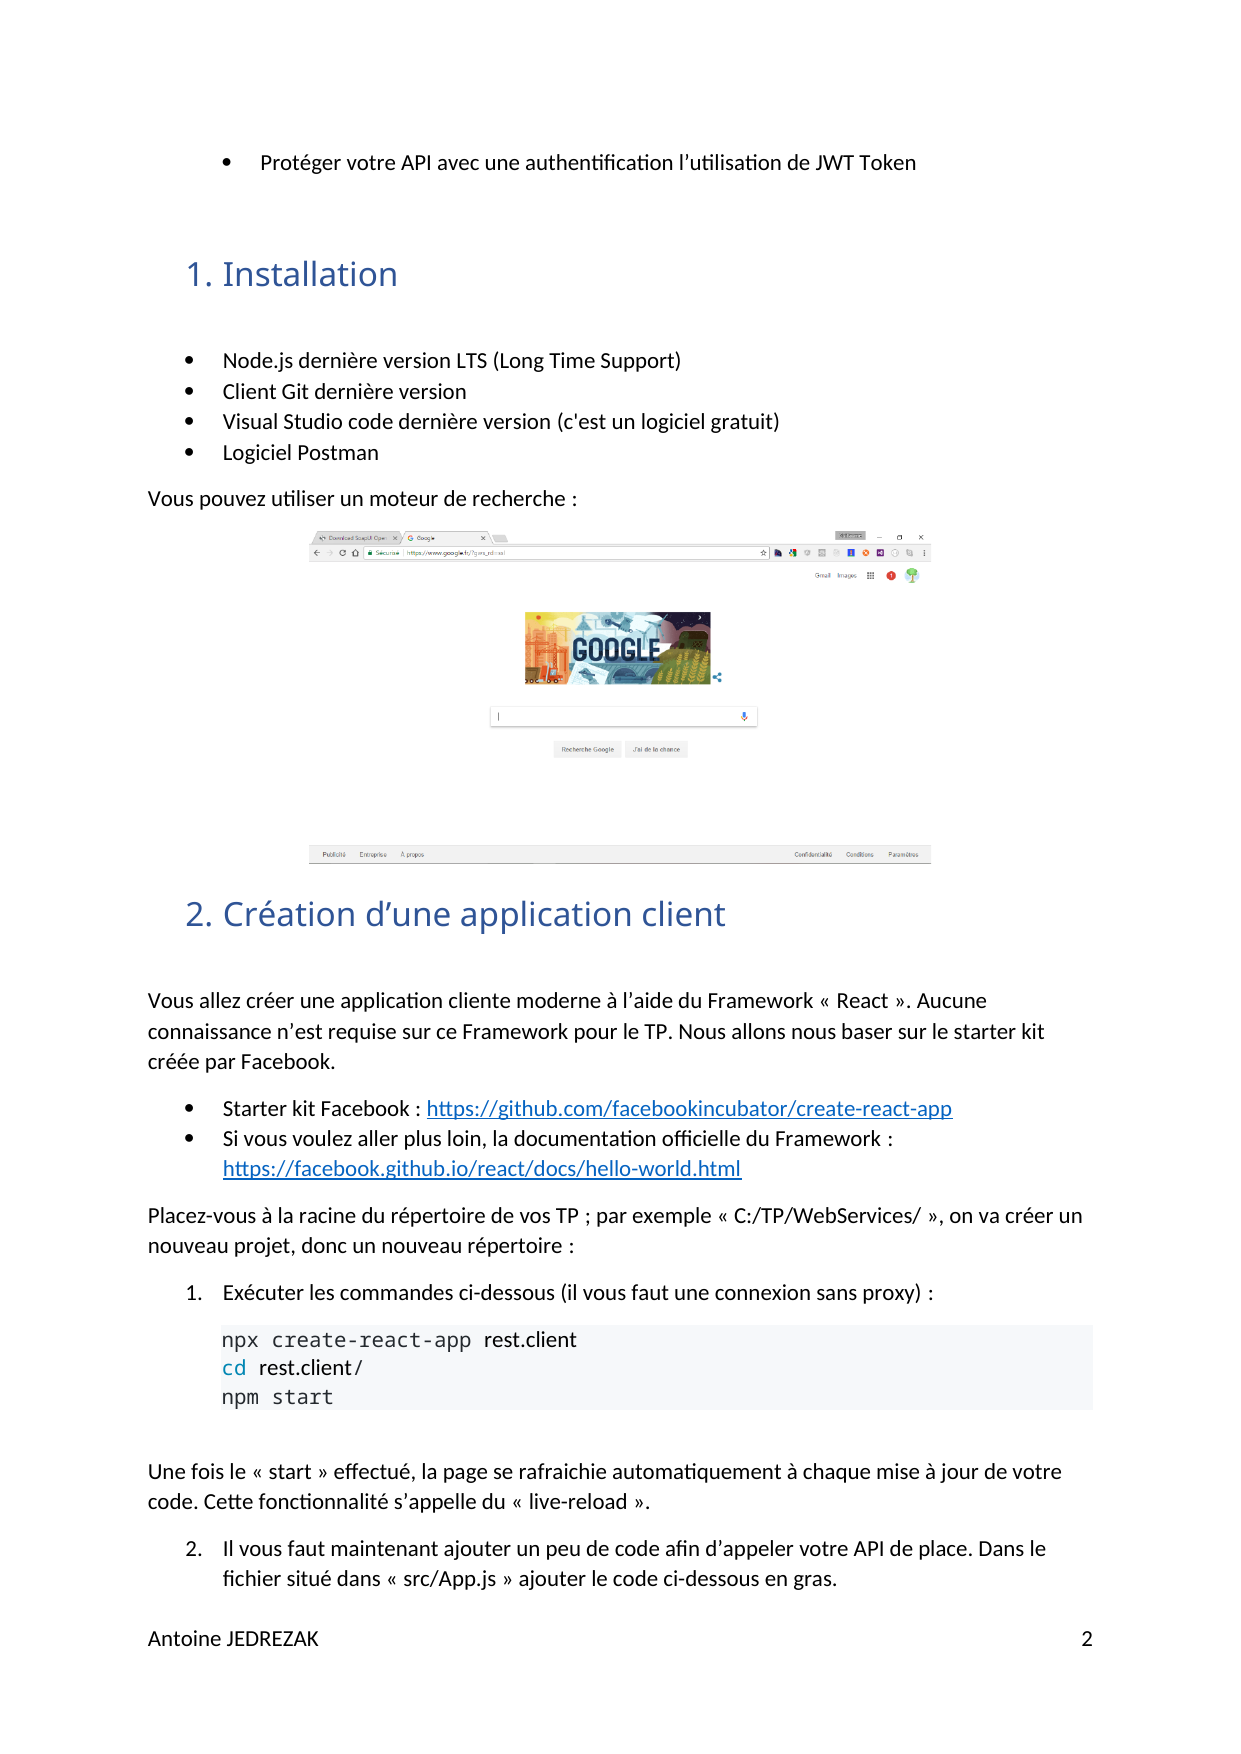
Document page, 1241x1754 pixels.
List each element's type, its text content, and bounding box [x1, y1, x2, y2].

list Visual Studio code dernière version (c'est un logiciel gratuit) [185, 407, 1093, 435]
list Exécuter les commandes ci-dessous (il vous faut une connexion sans proxy) : [185, 1278, 1093, 1306]
subtitle Installation [185, 251, 1093, 296]
text Une fois le « start » effectué, la page se rafraichie automatiquement à chaque mise à jour de votre code. Cette fonctionnalité s’appelle du « live-reload ». [148, 1457, 1093, 1516]
list Logiciel Postman [185, 438, 1093, 466]
list Il vous faut maintenant ajouter un peu de code afin d’appeler votre API de place. Dans le fichier situé dans « src/App.js » ajouter le code ci-dessous en gras. [185, 1534, 1093, 1593]
list Node.js dernière version LTS (Long Time Support) [185, 347, 1093, 374]
list Client Git dernière version [185, 377, 1093, 405]
text npm start [221, 1382, 1093, 1410]
text Vous pouvez utiliser un moteur de recherche : [148, 484, 1093, 513]
picture [309, 531, 932, 864]
list Si vous voulez aller plus loin, la documentation officielle du Framework : https://facebook.github.io/react/docs/hello-world.html [185, 1124, 1093, 1182]
list Starter kit Facebook : https://github.com/facebookincubator/create-react-app [185, 1094, 1093, 1122]
list Protéger votre API avec une authentification l’utilisation de JWT Token [223, 148, 1093, 176]
text Vous allez créer une application cliente moderne à l’aide du Framework « React ». Aucune connaissance n’est requise sur ce Framework pour le TP. Nous allons nous baser sur le starter kit créée par Facebook. [148, 987, 1093, 1075]
text npx create-react-app rest.client [221, 1325, 1093, 1353]
text cd rest.client/ [221, 1353, 1093, 1382]
subtitle Création d’une application client [185, 891, 1093, 936]
text Placez-vous à la racine du répertoire de vos TP ; par exemple « C:/TP/WebServices/ », on va créer un nouveau projet, donc un nouveau répertoire : [148, 1201, 1093, 1259]
